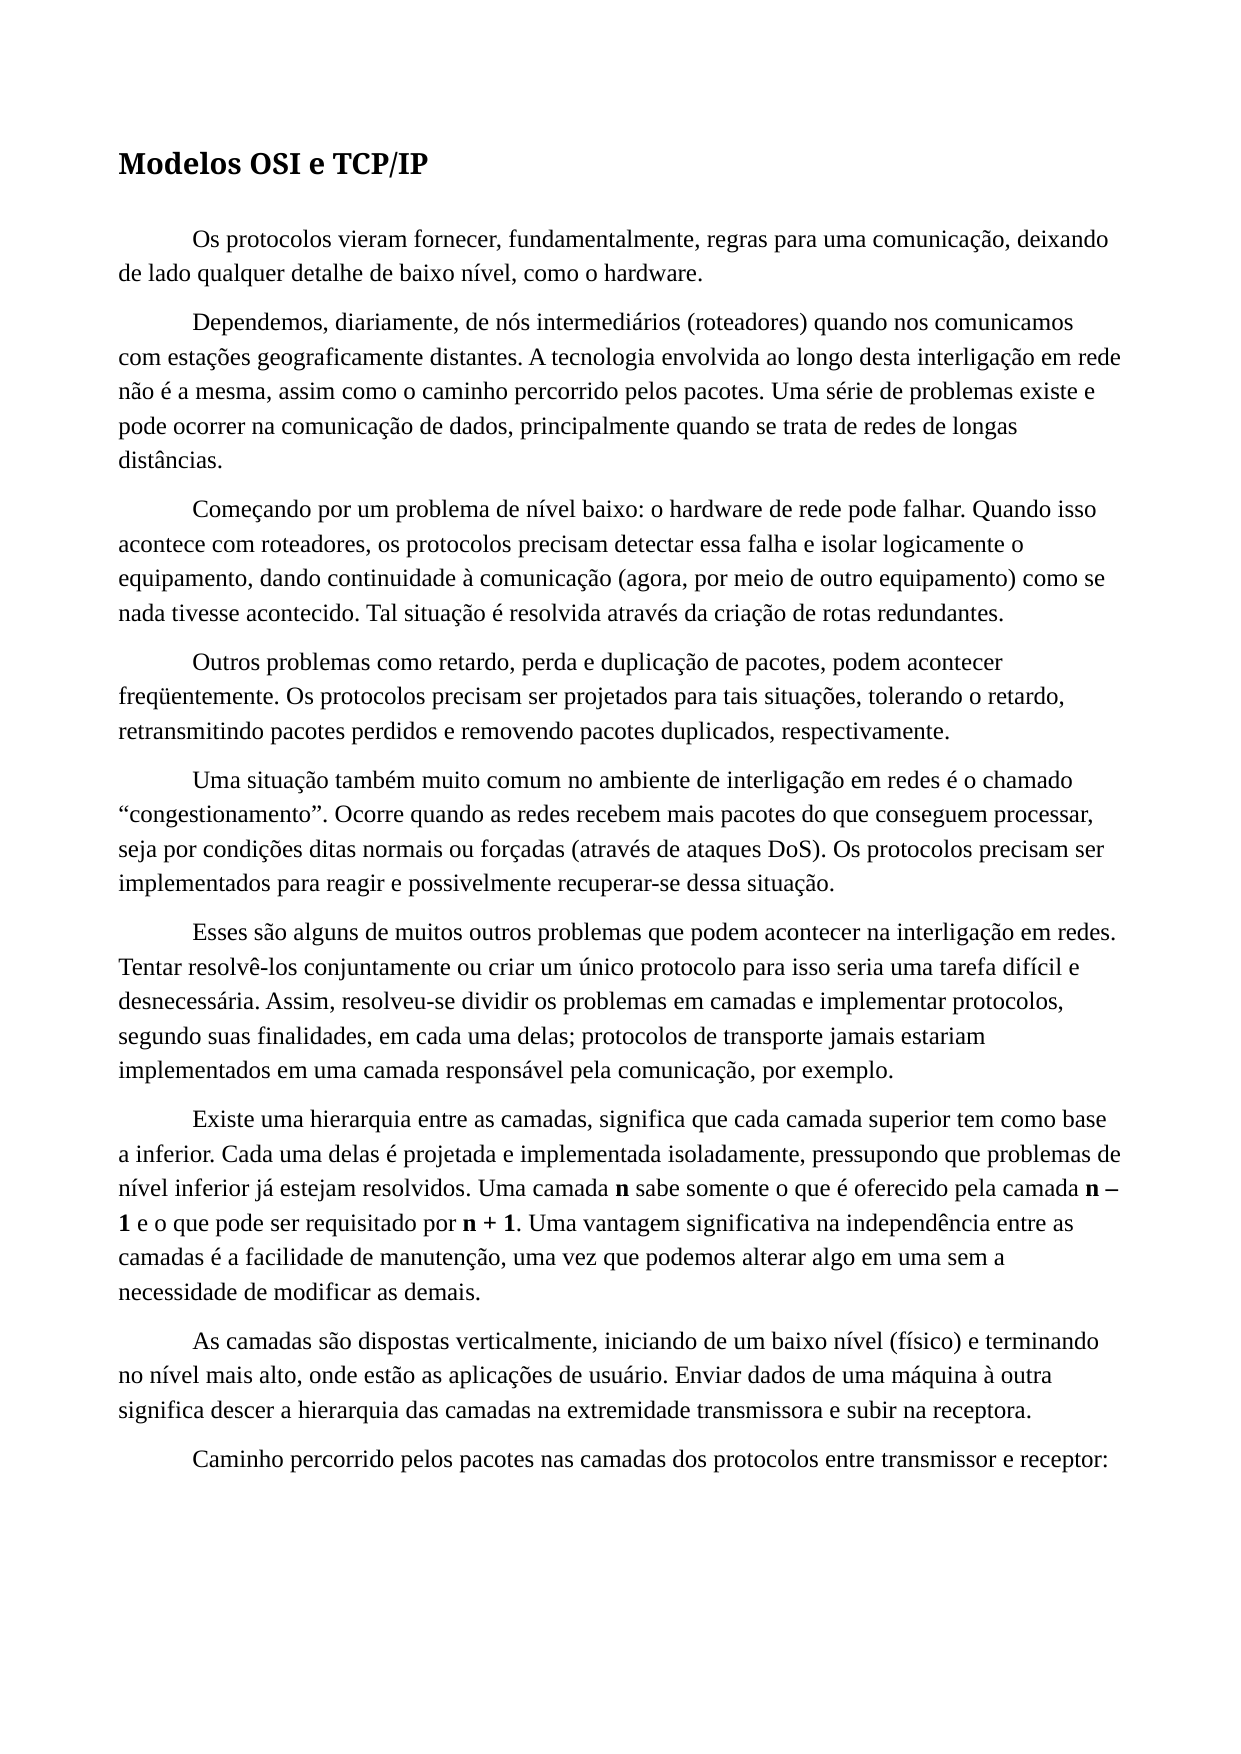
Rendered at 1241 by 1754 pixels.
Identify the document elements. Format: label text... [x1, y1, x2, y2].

text Dependemos, diariamente, de nós intermediários (roteadores) quando nos comunicamos com estações geograficamente distantes. A tecnologia envolvida ao longo desta interligação em rede não é a mesma, assim como o caminho percorrido pelos pacotes. Uma série de problemas existe e pode ocorrer na comunicação de dados, principalmente quando se trata de redes de longas distâncias. [118, 307, 1122, 474]
text Outros problemas como retardo, perda e duplicação de pacotes, podem acontecer freqüentemente. Os protocolos precisam ser projetados para tais situações, tolerando o retardo, retransmitindo pacotes perdidos e removendo pacotes duplicados, respectivamente. [118, 647, 1122, 744]
text Uma situação também muito comum no ambiente de interligação em redes é o chamado “congestionamento”. Ocorre quando as redes recebem mais pacotes do que conseguem processar, seja por condições ditas normais ou forçadas (através de ataques DoS). Os protocolos precisam ser implementados para reagir e possivelmente recuperar-se dessa situação. [118, 765, 1122, 897]
text Esses são alguns de muitos outros problemas que podem acontecer na interligação em redes. Tentar resolvê-los conjuntamente ou criar um único protocolo para isso seria uma tarefa difícil e desnecessária. Assim, resolveu-se dividir os problemas em camadas e implementar protocolos, segundo suas finalidades, em cada uma delas; protocolos de transporte jamais estariam implementados em uma camada responsável pela comunicação, por exemplo. [118, 917, 1122, 1084]
text Existe uma hierarquia entre as camadas, significa que cada camada superior tem como base a inferior. Cada uma delas é projetada e implementada isoladamente, pressupondo que problemas de nível inferior já estejam resolvidos. Uma camada n sabe somente o que é oferecido pela camada n – 1 e o que pode ser requisitado por n + 1. Uma vantagem significativa na independência entre as camadas é a facilidade de manutenção, uma vez que podemos alterar algo em uma sem a necessidade de modificar as demais. [118, 1104, 1122, 1305]
text Caminho percorrido pelos pacotes nas camadas dos protocolos entre transmissor e receptor: [118, 1444, 1122, 1472]
text As camadas são dispostas verticalmente, iniciando de um baixo nível (físico) e terminando no nível mais alto, onde estão as aplicações de usuário. Enviar dados de uma máquina à outra significa descer a hierarquia das camadas na extremidade transmissora e subir na receptora. [118, 1326, 1122, 1423]
text Os protocolos vieram fornecer, fundamentalmente, regras para uma comunicação, deixando de lado qualquer detalhe de baixo nível, como o hardware. [118, 224, 1122, 287]
text Começando por um problema de nível baixo: o hardware de rede pode falhar. Quando isso acontece com roteadores, os protocolos precisam detectar essa falha e isolar logicamente o equipamento, dando continuidade à comunicação (agora, por meio de outro equipamento) como se nada tivesse acontecido. Tal situação é resolvida através da criação de rotas redundantes. [118, 494, 1122, 626]
subtitle Modelos OSI e TCP/IP [118, 143, 1122, 183]
